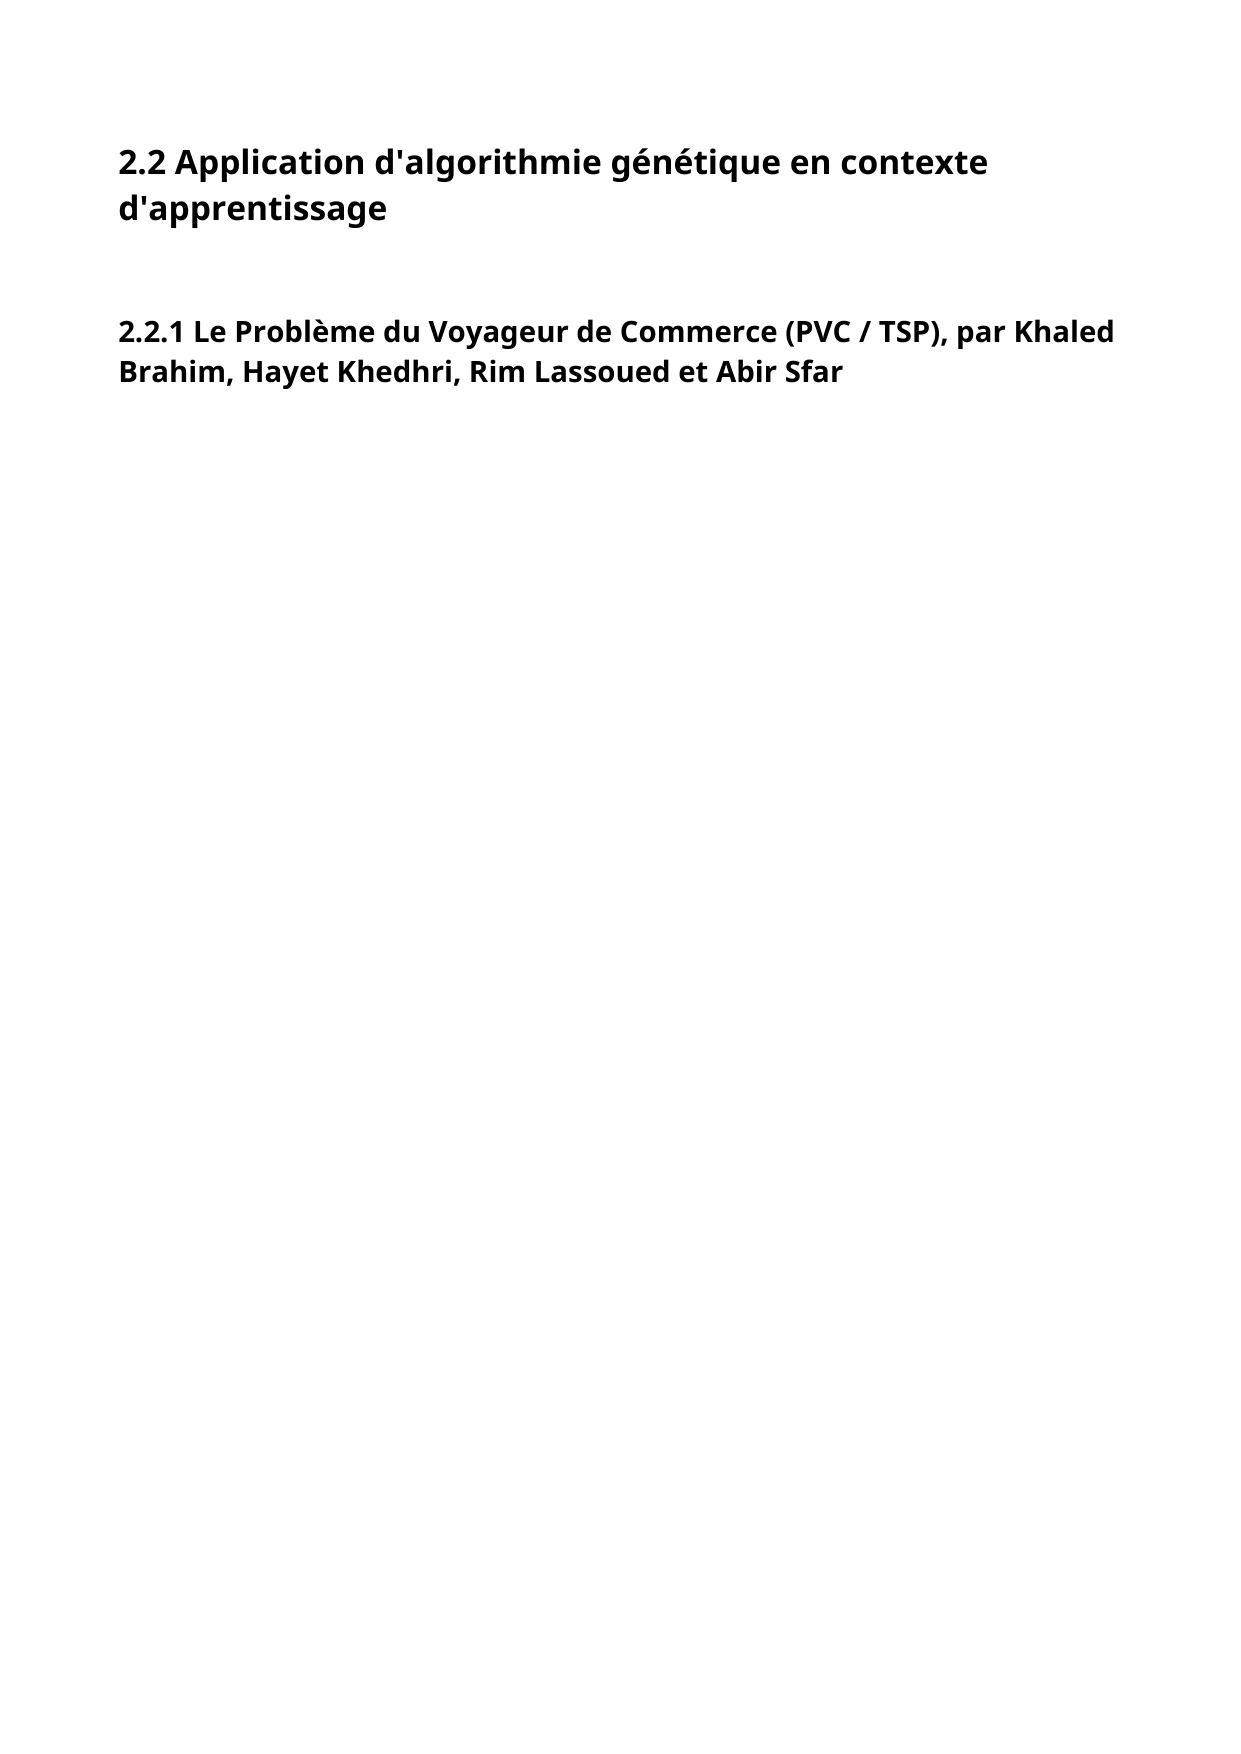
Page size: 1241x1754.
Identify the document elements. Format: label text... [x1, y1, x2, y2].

subtitle 2.2 Application d'algorithmie génétique en contexte d'apprentissage [118, 139, 1122, 230]
subtitle 2.2.1 Le Problème du Voyageur de Commerce (PVC / TSP), par Khaled Brahim, Hayet Khedhri, Rim Lassoued et Abir Sfar [118, 311, 1122, 391]
